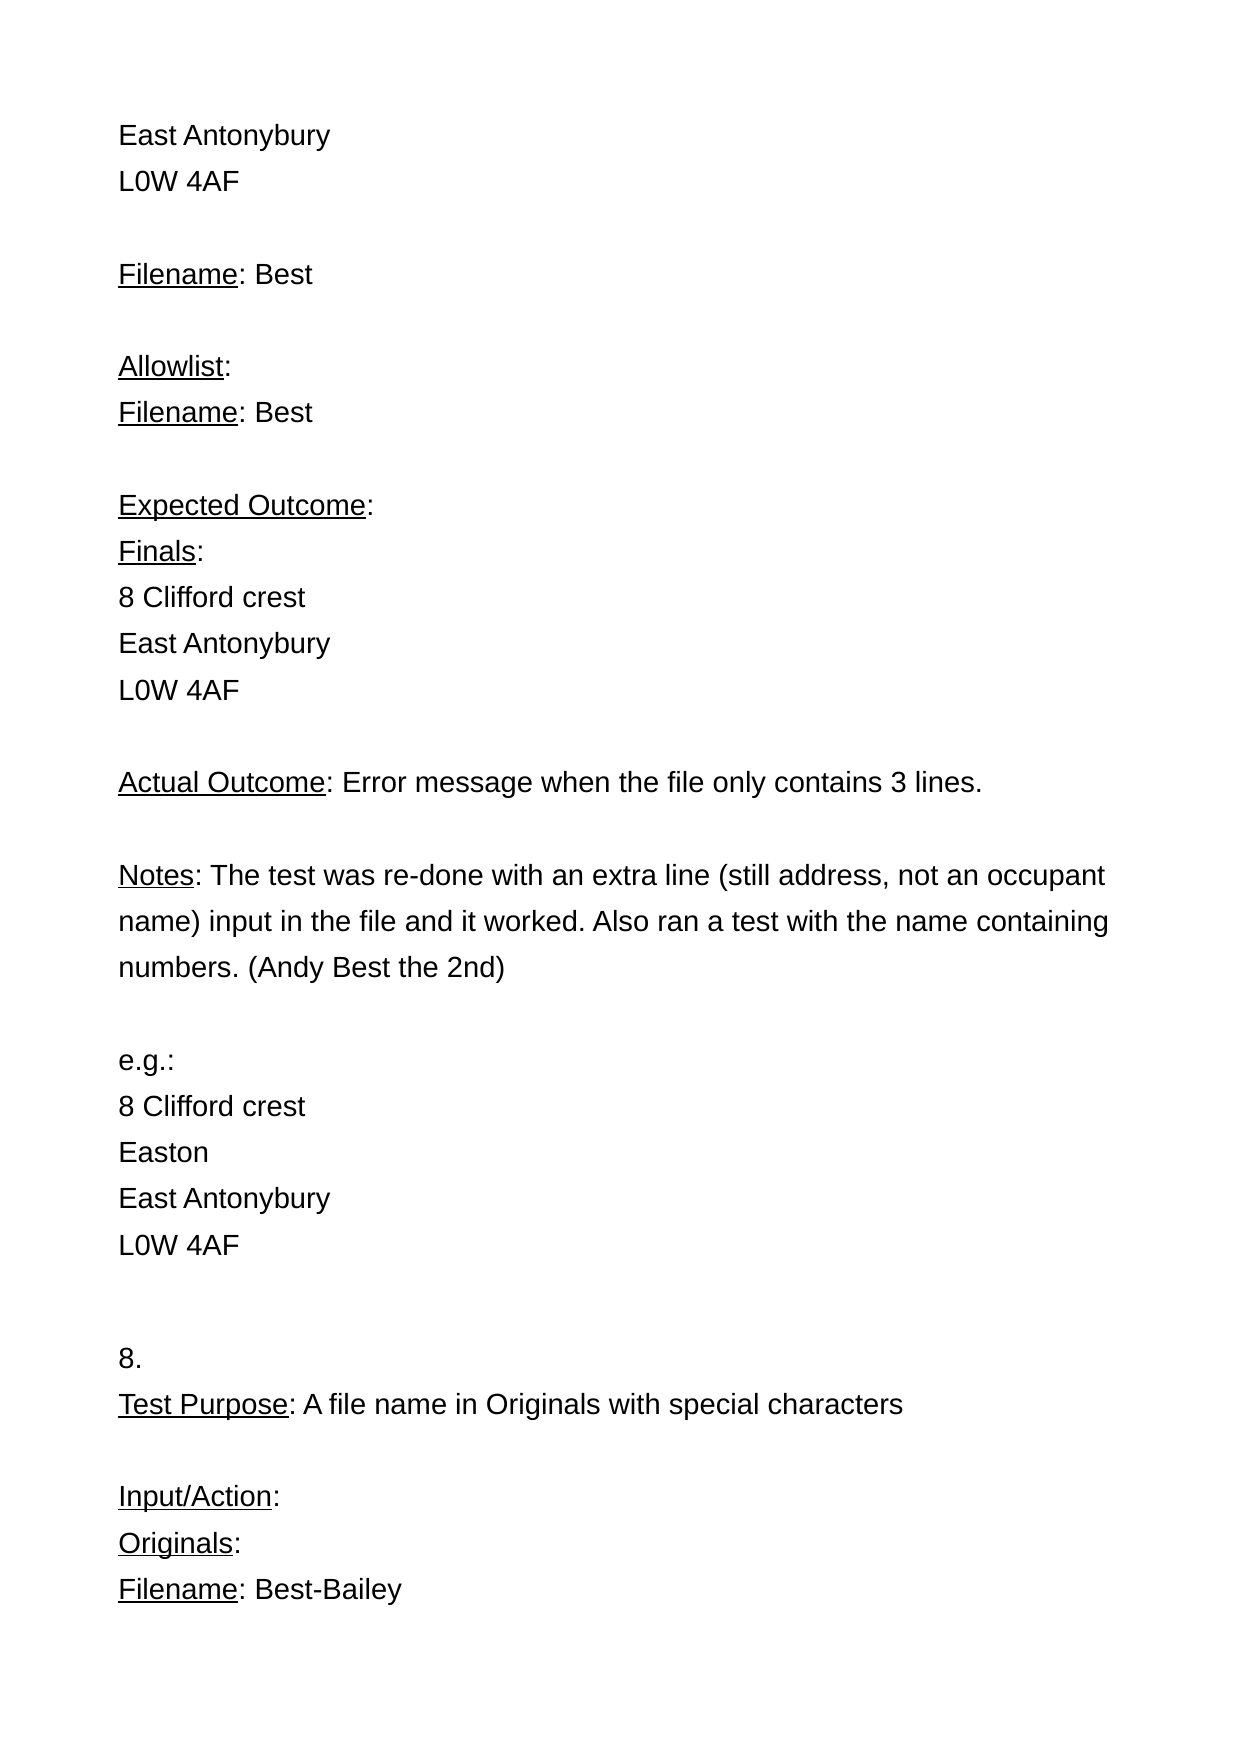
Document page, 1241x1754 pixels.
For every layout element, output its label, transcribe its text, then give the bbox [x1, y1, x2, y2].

text Finals: [118, 534, 1122, 567]
text Filename: Best [118, 257, 1122, 290]
text Filename: Best-Bailey [118, 1572, 1122, 1605]
text Expected Outcome: [118, 488, 1122, 521]
text East Antonybury [118, 1181, 1122, 1215]
text L0W 4AF [118, 164, 1122, 198]
text East Antonybury [118, 118, 1122, 152]
text Test Purpose: A file name in Originals with special characters [118, 1387, 1122, 1420]
text Actual Outcome: Error message when the file only contains 3 lines. [118, 765, 1122, 798]
text East Antonybury [118, 626, 1122, 660]
text 8 Clifford crest [118, 1089, 1122, 1122]
text L0W 4AF [118, 673, 1122, 706]
text Filename: Best [118, 395, 1122, 429]
text L0W 4AF [118, 1227, 1122, 1261]
text 8 Clifford crest [118, 580, 1122, 614]
text Originals: [118, 1526, 1122, 1559]
text Allowlist: [118, 349, 1122, 382]
text 8. [118, 1274, 1122, 1374]
text Notes: The test was re-done with an extra line (still address, not an occupant name) input in the file and it worked. Also ran a test with the name containing numbers. (Andy Best the 2nd) [118, 857, 1122, 983]
text Easton [118, 1135, 1122, 1168]
text e.g.: [118, 1042, 1122, 1076]
text Input/Action: [118, 1479, 1122, 1513]
